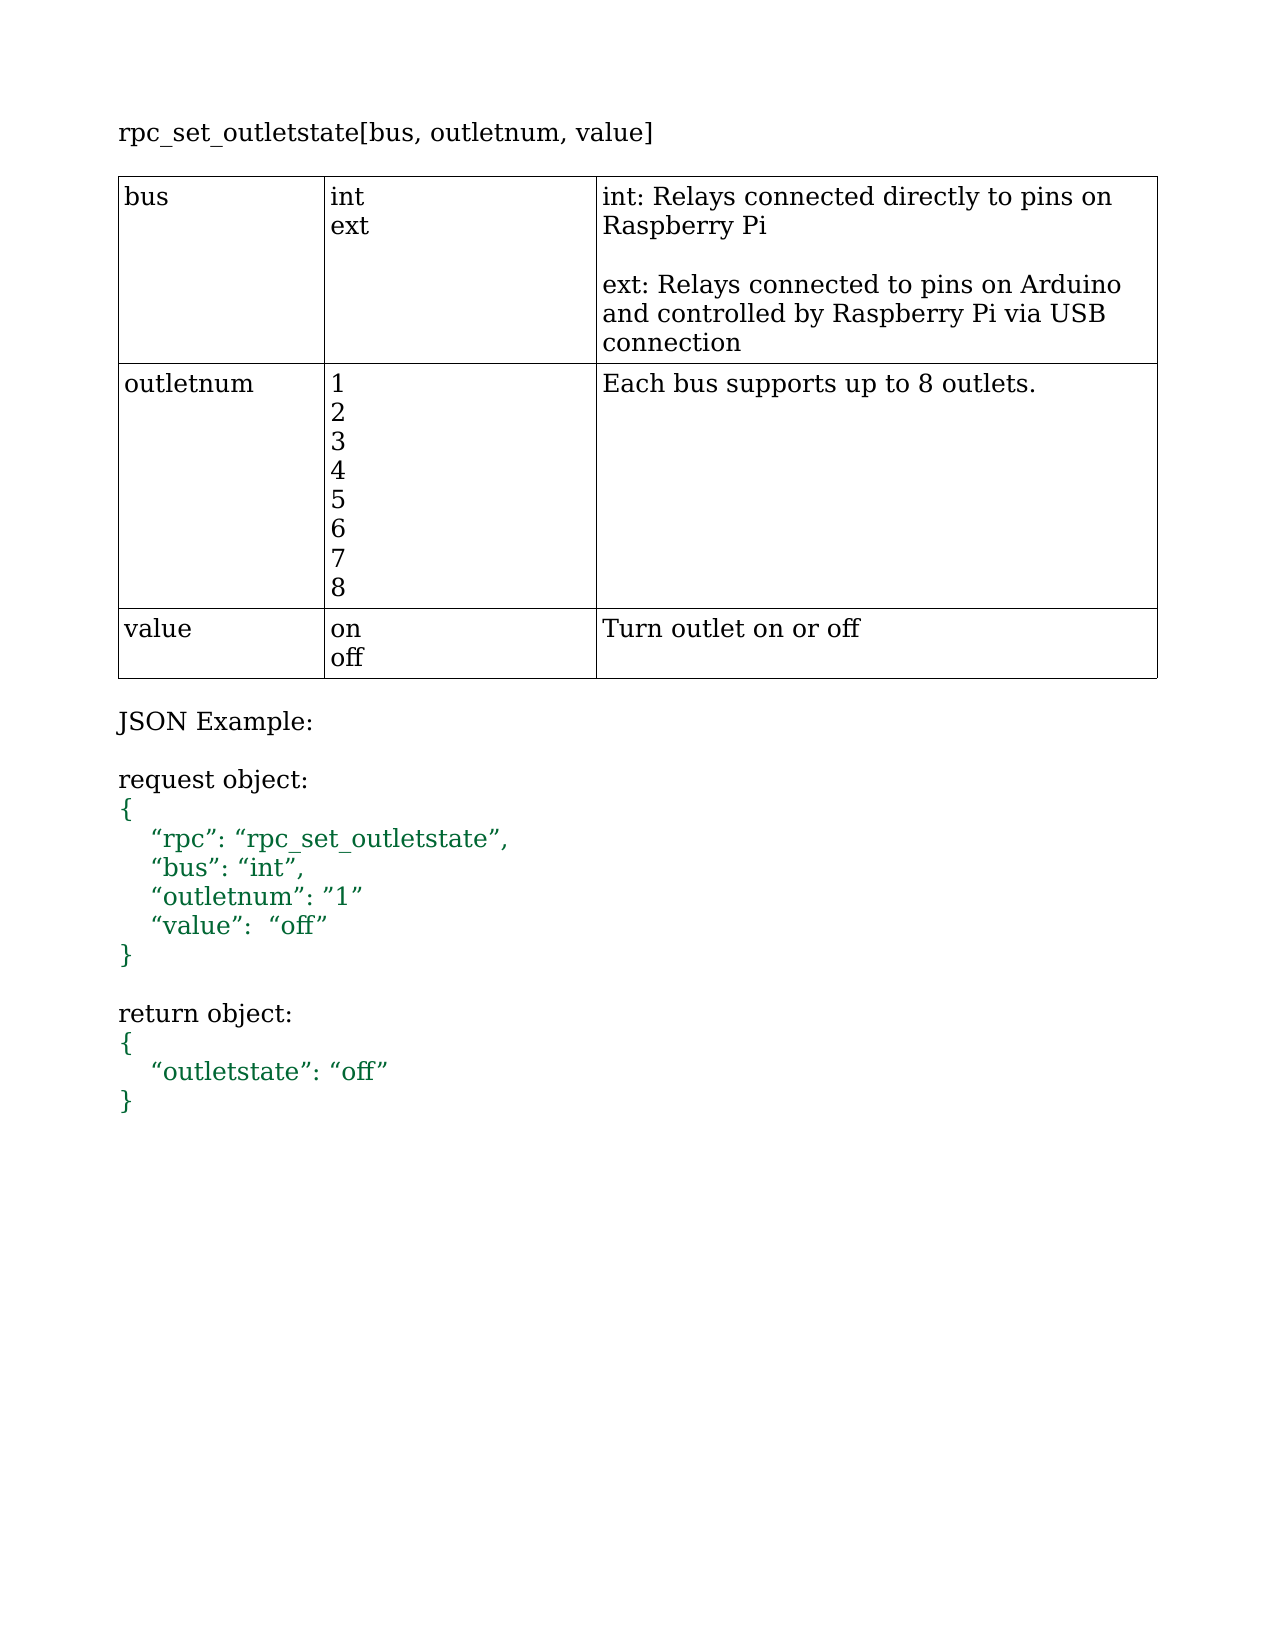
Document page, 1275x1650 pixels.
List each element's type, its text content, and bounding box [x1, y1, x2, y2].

table_cell value [119, 609, 324, 678]
text { [118, 794, 1157, 824]
text “rpc”: “rpc_set_outletstate”, [118, 824, 1157, 853]
table_header bus [119, 177, 324, 363]
text return object: [118, 999, 1157, 1028]
table_header int ext [325, 177, 596, 363]
table_cell 1 2 3 4 5 6 7 8 [325, 364, 596, 608]
text } [118, 940, 1157, 969]
text “outletstate”: “off” [118, 1057, 1157, 1086]
table_cell Turn outlet on or off [597, 609, 1157, 678]
text request object: [118, 765, 1157, 794]
table_header int: Relays connected directly to pins on Raspberry Pi ext: Relays connected to pins on Arduino and controlled by Raspberry Pi via USB connection [597, 177, 1157, 363]
text { [118, 1028, 1157, 1057]
table_cell Each bus supports up to 8 outlets. [597, 364, 1157, 608]
text “value”: “off” [118, 911, 1157, 940]
text “outletnum”: ”1” [118, 882, 1157, 911]
table_cell on off [325, 609, 596, 678]
text JSON Example: [118, 707, 1157, 736]
table_cell outletnum [119, 364, 324, 608]
text “bus”: “int”, [118, 853, 1157, 882]
text } [118, 1086, 1157, 1115]
text rpc_set_outletstate[bus, outletnum, value] [118, 118, 1157, 147]
